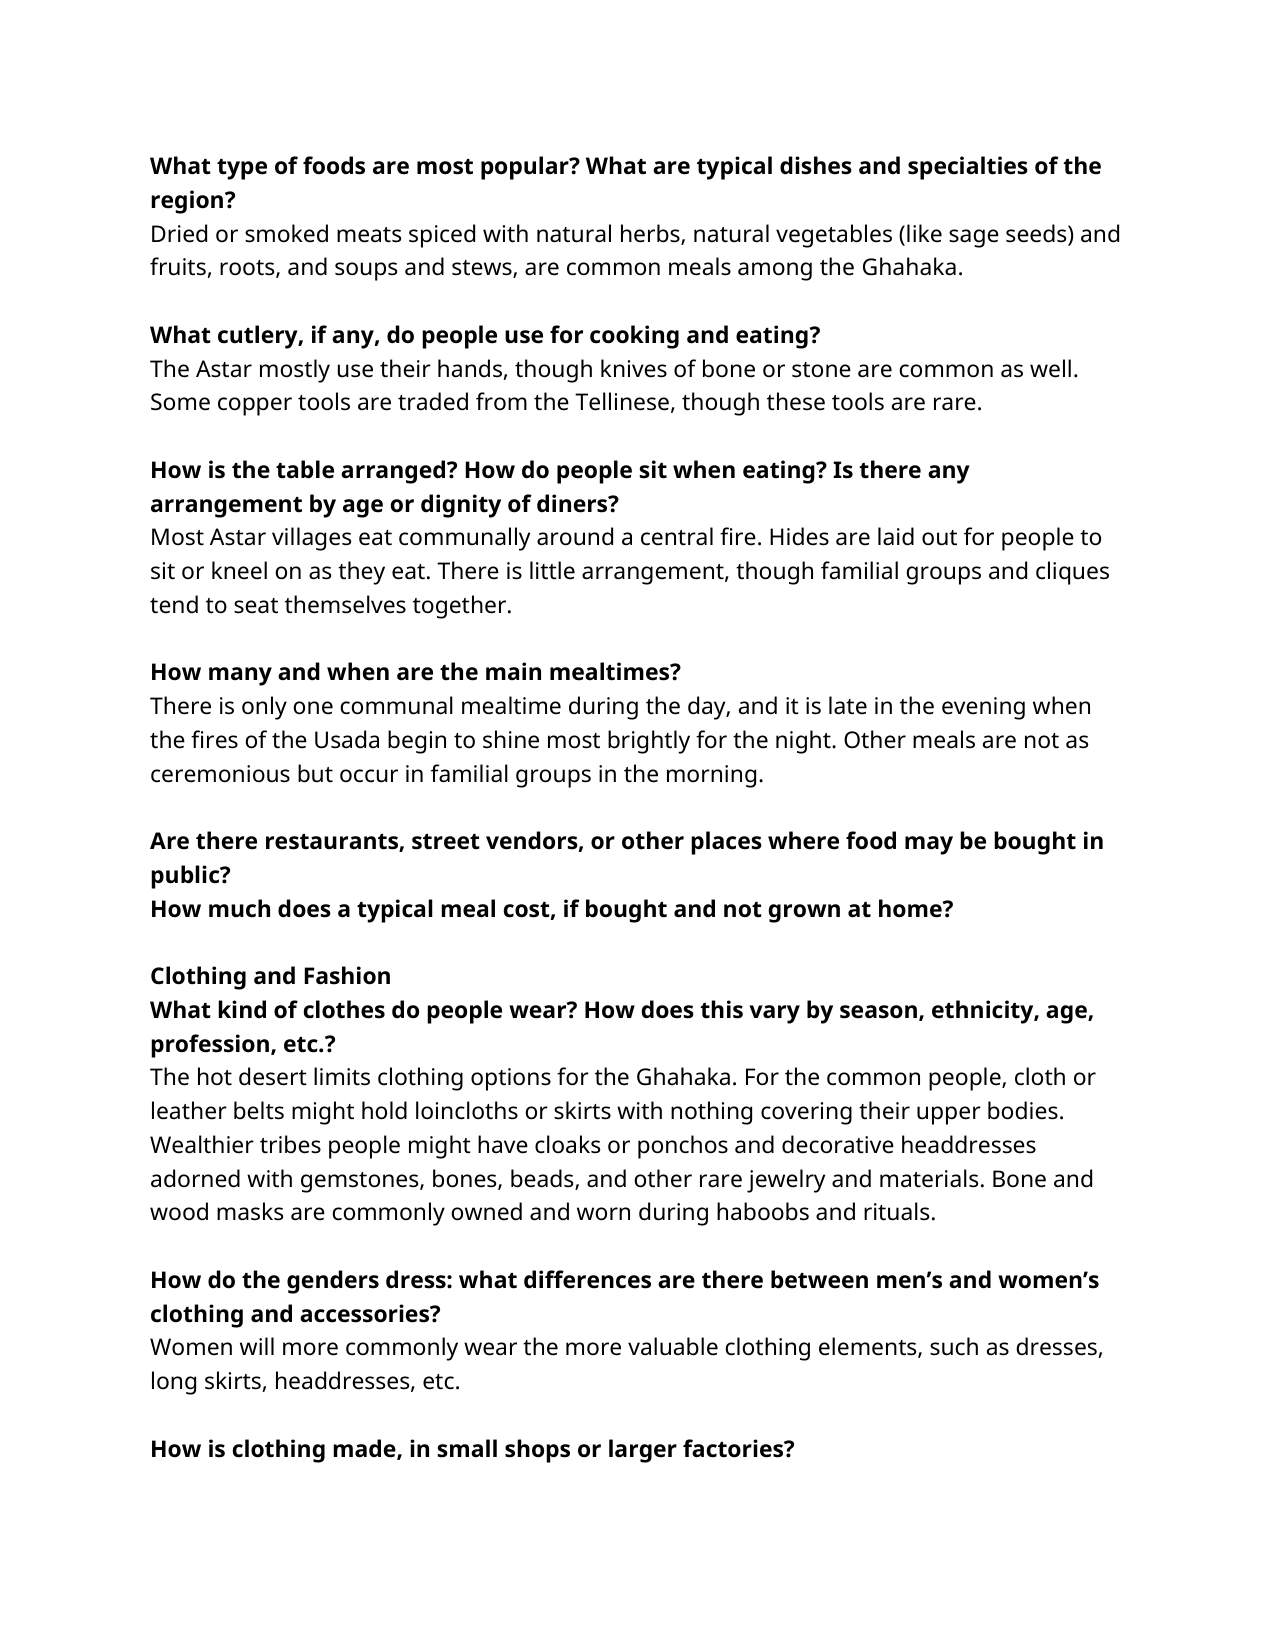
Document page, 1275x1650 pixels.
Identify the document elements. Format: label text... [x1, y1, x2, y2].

text There is only one communal mealtime during the day, and it is late in the evening when the fires of the Usada begin to shine most brightly for the night. Other meals are not as ceremonious but occur in familial groups in the morning. [150, 690, 1125, 789]
text Women will more commonly wear the more valuable clothing elements, such as dresses, long skirts, headdresses, etc. [150, 1331, 1125, 1396]
text What kind of clothes do people wear? How does this vary by season, ethnicity, age, profession, etc.? [150, 994, 1125, 1059]
text Clothing and Fashion [150, 960, 1125, 991]
text The hot desert limits clothing options for the Ghahaka. For the common people, cloth or leather belts might hold loincloths or skirts with nothing covering their upper bodies. Wealthier tribes people might have cloaks or ponchos and decorative headdresses adorned with gemstones, bones, beads, and other rare jewelry and materials. Bone and wood masks are commonly owned and worn during haboobs and rituals. [150, 1061, 1125, 1227]
text How do the genders dress: what differences are there between men’s and women’s clothing and accessories? [150, 1230, 1125, 1329]
text How is clothing made, in small shops or larger factories? [150, 1399, 1125, 1464]
text What type of foods are most popular? What are typical dishes and specialties of the region? Dried or smoked meats spiced with natural herbs, natural vegetables (like sage seeds) and fruits, roots, and soups and stews, are common meals among the Ghahaka. [150, 150, 1125, 282]
text How is the table arranged? How do people sit when eating? Is there any arrangement by age or dignity of diners? Most Astar villages eat communally around a central fire. Hides are laid out for people to sit or kneel on as they eat. There is little arrangement, though familial groups and cliques tend to seat themselves together. [150, 454, 1125, 620]
text How many and when are the main mealtimes? [150, 656, 1125, 687]
text Are there restaurants, street vendors, or other places where food may be bought in public? How much does a typical meal cost, if bought and not grown at home? [150, 791, 1125, 957]
text What cutlery, if any, do people use for cooking and eating? The Astar mostly use their hands, though knives of bone or stone are common as well. Some copper tools are traded from the Tellinese, though these tools are rare. [150, 319, 1125, 417]
